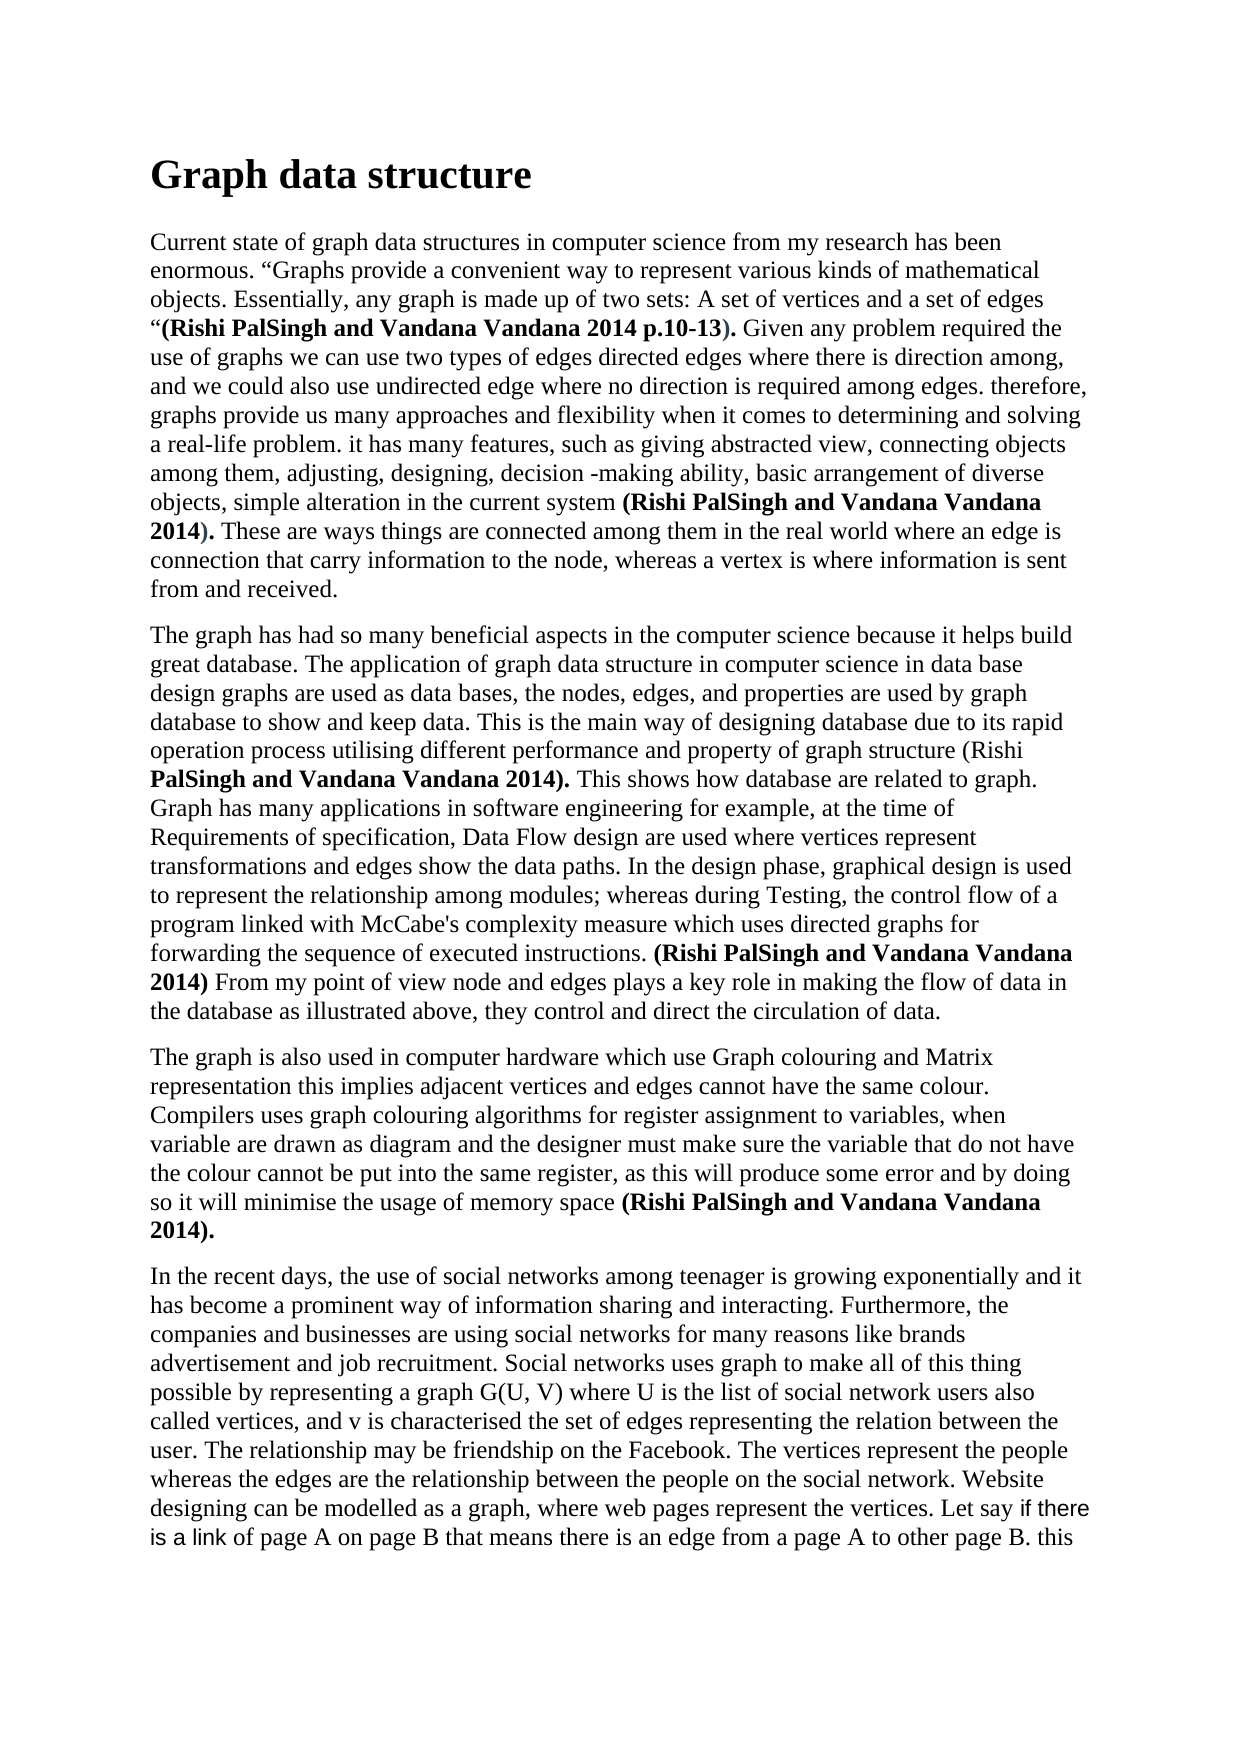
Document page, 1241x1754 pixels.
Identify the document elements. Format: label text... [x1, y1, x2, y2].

text Current state of graph data structures in computer science from my research has been enormous. “Graphs provide a convenient way to represent various kinds of mathematical objects. Essentially, any graph is made up of two sets: A set of vertices and a set of edges “(Rishi PalSingh and Vandana Vandana 2014 p.10-13). Given any problem required the use of graphs we can use two types of edges directed edges where there is direction among, and we could also use undirected edge where no direction is required among edges. therefore, graphs provide us many approaches and flexibility when it comes to determining and solving a real-life problem. it has many features, such as giving abstracted view, connecting objects among them, adjusting, designing, decision -making ability, basic arrangement of diverse objects, simple alteration in the current system (Rishi PalSingh and Vandana Vandana 2014). These are ways things are connected among them in the real world where an edge is connection that carry information to the node, whereas a vertex is where information is sent from and received. [150, 227, 1090, 603]
text In the recent days, the use of social networks among teenager is growing exponentially and it has become a prominent way of information sharing and interacting. Furthermore, the companies and businesses are using social networks for many reasons like brands advertisement and job recruitment. Social networks uses graph to make all of this thing possible by representing a graph G(U, V) where U is the list of social network users also called vertices, and v is characterised the set of edges representing the relation between the user. The relationship may be friendship on the Facebook. The vertices represent the people whereas the edges are the relationship between the people on the social network. Website designing can be modelled as a graph, where web pages represent the vertices. Let say if there is a link of page A on page B that means there is an edge from a page A to other page B. this [150, 1261, 1090, 1551]
text Graph data structure [150, 150, 1090, 198]
text The graph has had so many beneficial aspects in the computer science because it helps build great database. The application of graph data structure in computer science in data base design graphs are used as data bases, the nodes, edges, and properties are used by graph database to show and keep data. This is the main way of designing database due to its rapid operation process utilising different performance and property of graph structure (Rishi PalSingh and Vandana Vandana 2014). This shows how database are related to graph. Graph has many applications in software engineering for example, at the time of Requirements of specification, Data Flow design are used where vertices represent transformations and edges show the data paths. In the design phase, graphical design is used to represent the relationship among modules; whereas during Testing, the control flow of a program linked with McCabe's complexity measure which uses directed graphs for forwarding the sequence of executed instructions. (Rishi PalSingh and Vandana Vandana 2014) From my point of view node and edges plays a key role in making the flow of data in the database as illustrated above, they control and direct the circulation of data. [150, 620, 1090, 1025]
text The graph is also used in computer hardware which use Graph colouring and Matrix representation this implies adjacent vertices and edges cannot have the same colour. Compilers uses graph colouring algorithms for register assignment to variables, when variable are drawn as diagram and the designer must make sure the variable that do not have the colour cannot be put into the same register, as this will produce some error and by doing so it will minimise the usage of memory space (Rishi PalSingh and Vandana Vandana 2014). [150, 1042, 1090, 1244]
